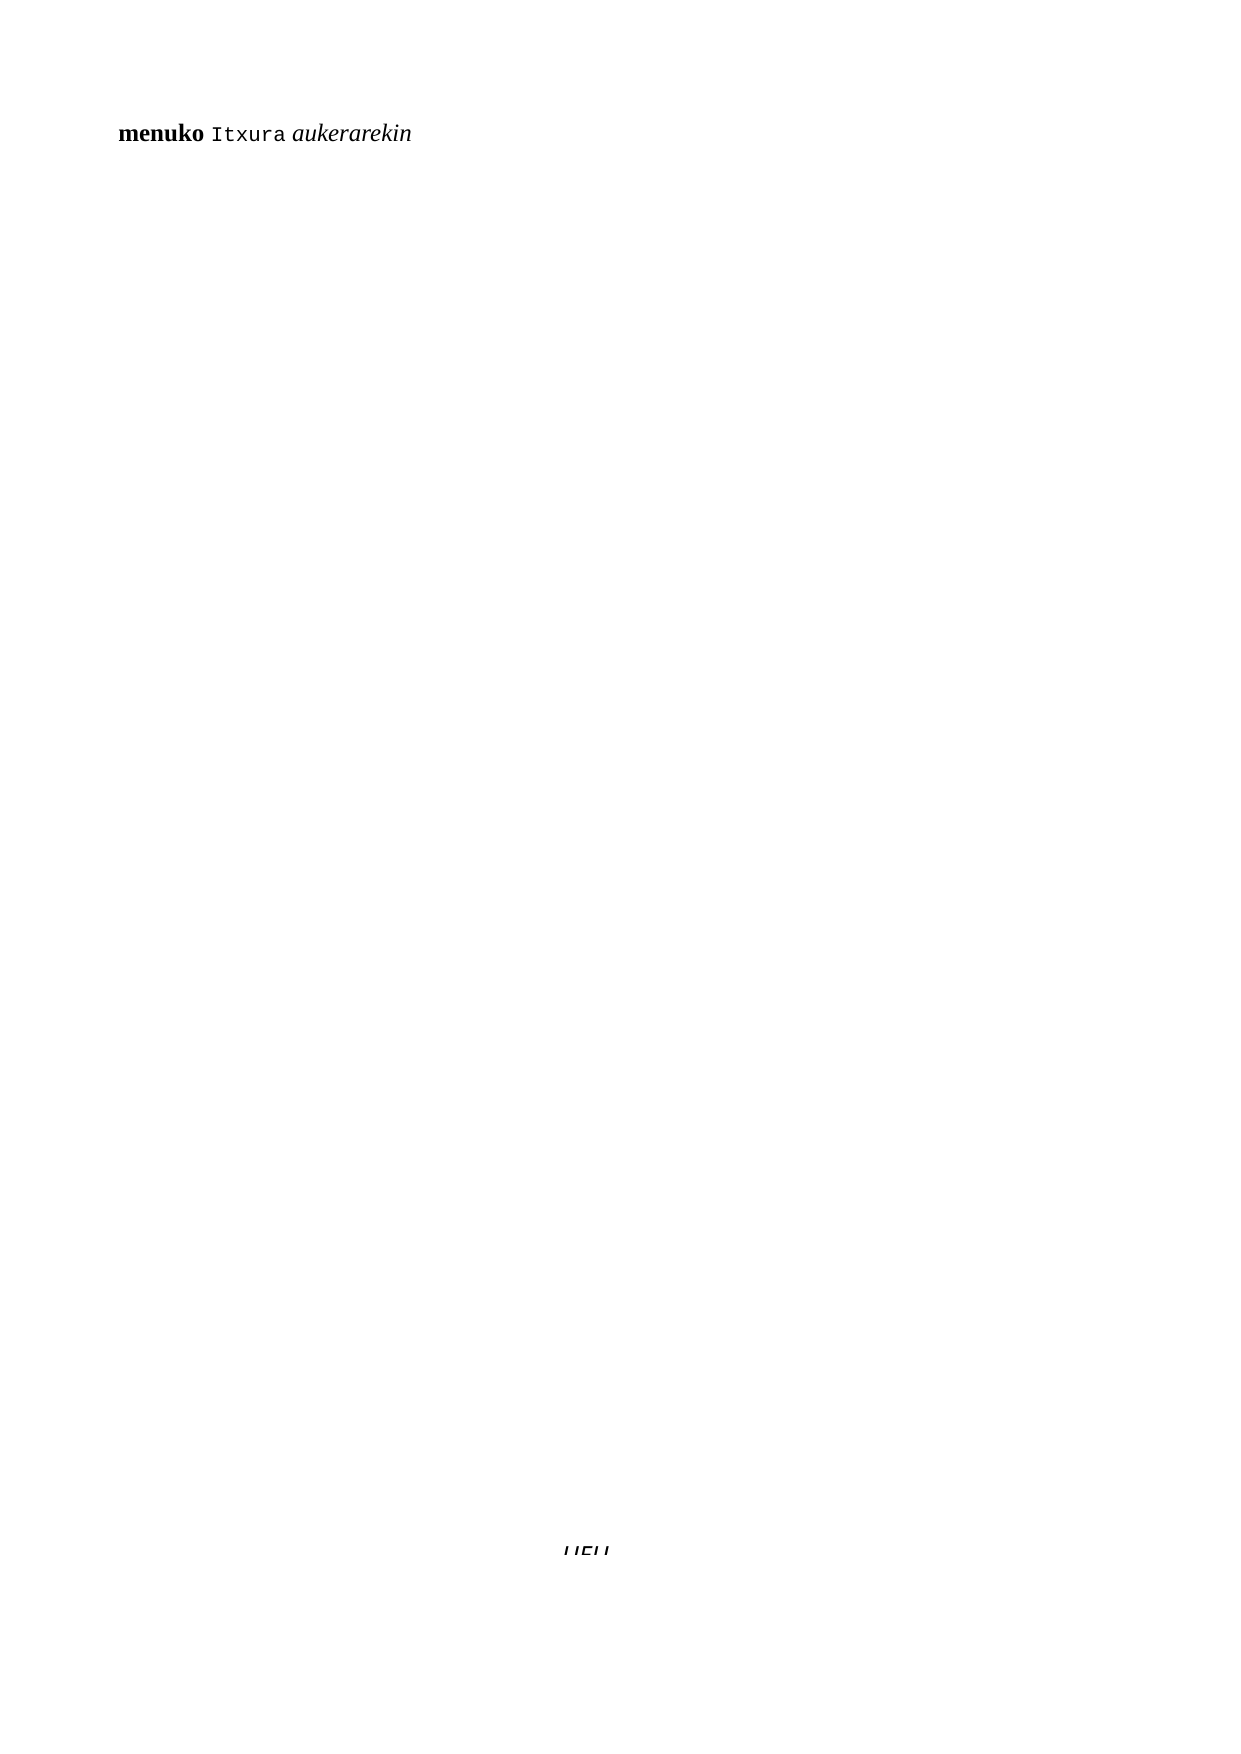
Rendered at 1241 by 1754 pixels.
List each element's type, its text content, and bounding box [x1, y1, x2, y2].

text UEU, Eibar [530, 1537, 648, 1554]
text menuko Itxura aukerarekin [118, 118, 1122, 148]
text [530, 1525, 648, 1537]
